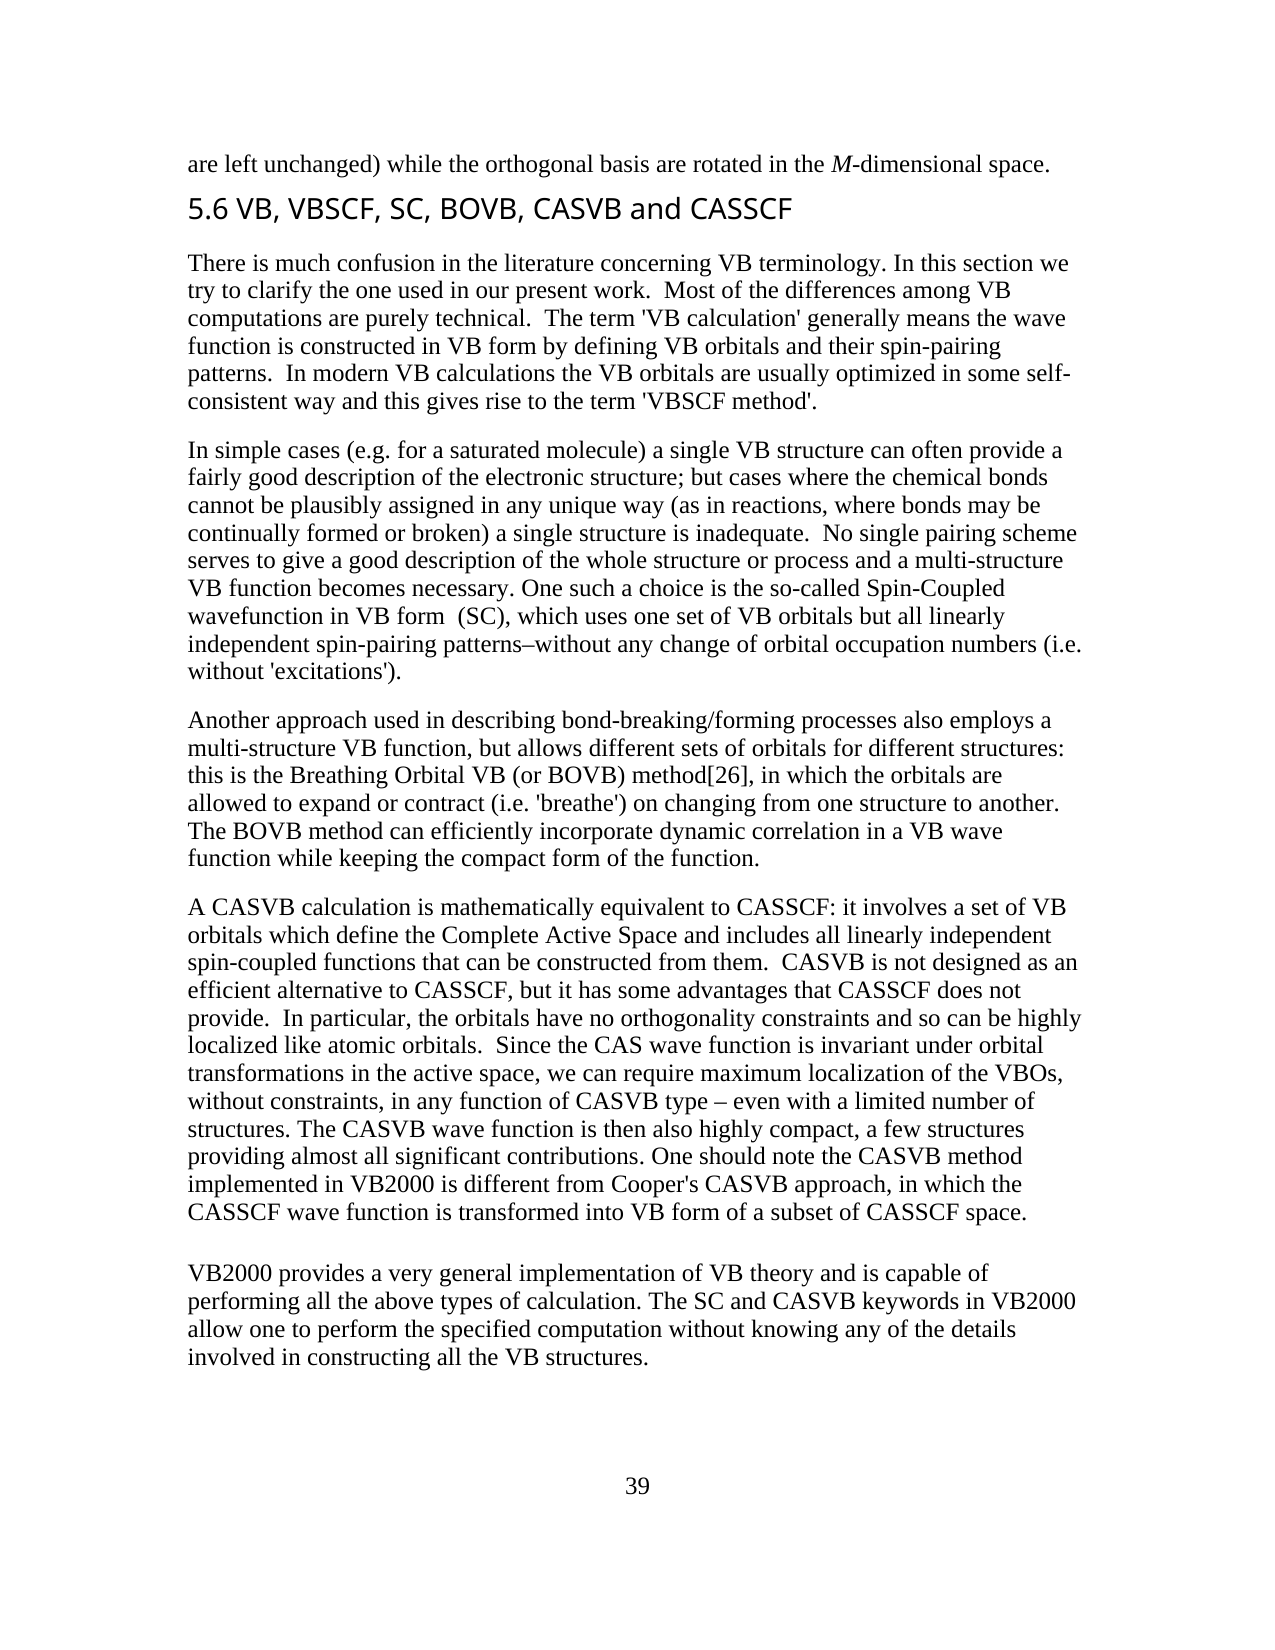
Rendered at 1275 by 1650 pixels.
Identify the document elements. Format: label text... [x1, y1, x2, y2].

text There is much confusion in the literature concerning VB terminology. In this section we try to clarify the one used in our present work. Most of the differences among VB computations are purely technical. The term 'VB calculation' generally means the wave function is constructed in VB form by defining VB orbitals and their spin-pairing patterns. In modern VB calculations the VB orbitals are usually optimized in some self-consistent way and this gives rise to the term 'VBSCF method'. [187, 249, 1087, 415]
text VB2000 provides a very general implementation of VB theory and is capable of performing all the above types of calculation. The SC and CASVB keywords in VB2000 allow one to perform the specified computation without knowing any of the details involved in constructing all the VB structures. [187, 1259, 1087, 1370]
text In simple cases (e.g. for a saturated molecule) a single VB structure can often provide a fairly good description of the electronic structure; but cases where the chemical bonds cannot be plausibly assigned in any unique way (as in reactions, where bonds may be continually formed or broken) a single structure is inadequate. No single pairing scheme serves to give a good description of the whole structure or process and a multi-structure VB function becomes necessary. One such a choice is the so-called Spin-Coupled wavefunction in VB form (SC), which uses one set of VB orbitals but all linearly independent spin-pairing patterns–without any change of orbital occupation numbers (i.e. without 'excitations'). [187, 436, 1087, 685]
text A CASVB calculation is mathematically equivalent to CASSCF: it involves a set of VB orbitals which define the Complete Active Space and includes all linearly independent spin-coupled functions that can be constructed from them. CASVB is not designed as an efficient alternative to CASSCF, but it has some advantages that CASSCF does not provide. In particular, the orbitals have no orthogonality constraints and so can be highly localized like atomic orbitals. Since the CAS wave function is invariant under orbital transformations in the active space, we can require maximum localization of the VBOs, without constraints, in any function of CASVB type – even with a limited number of structures. The CASVB wave function is then also highly compact, a few structures providing almost all significant contributions. One should note the CASVB method implemented in VB2000 is different from Cooper's CASVB approach, in which the CASSCF wave function is transformed into VB form of a subset of CASSCF space. [187, 893, 1087, 1226]
text Another approach used in describing bond-breaking/forming processes also employs a multi-structure VB function, but allows different sets of orbitals for different structures: this is the Breathing Orbital VB (or BOVB) method[26], in which the orbitals are allowed to expand or contract (i.e. 'breathe') on changing from one structure to another. The BOVB method can efficiently incorporate dynamic correlation in a VB wave function while keeping the compact form of the function. [187, 706, 1087, 872]
text 5.6 VB, VBSCF, SC, BOVB, CASVB and CASSCF [187, 188, 1012, 228]
text are left unchanged) while the orthogonal basis are rotated in the M-dimensional space. [187, 150, 1087, 178]
